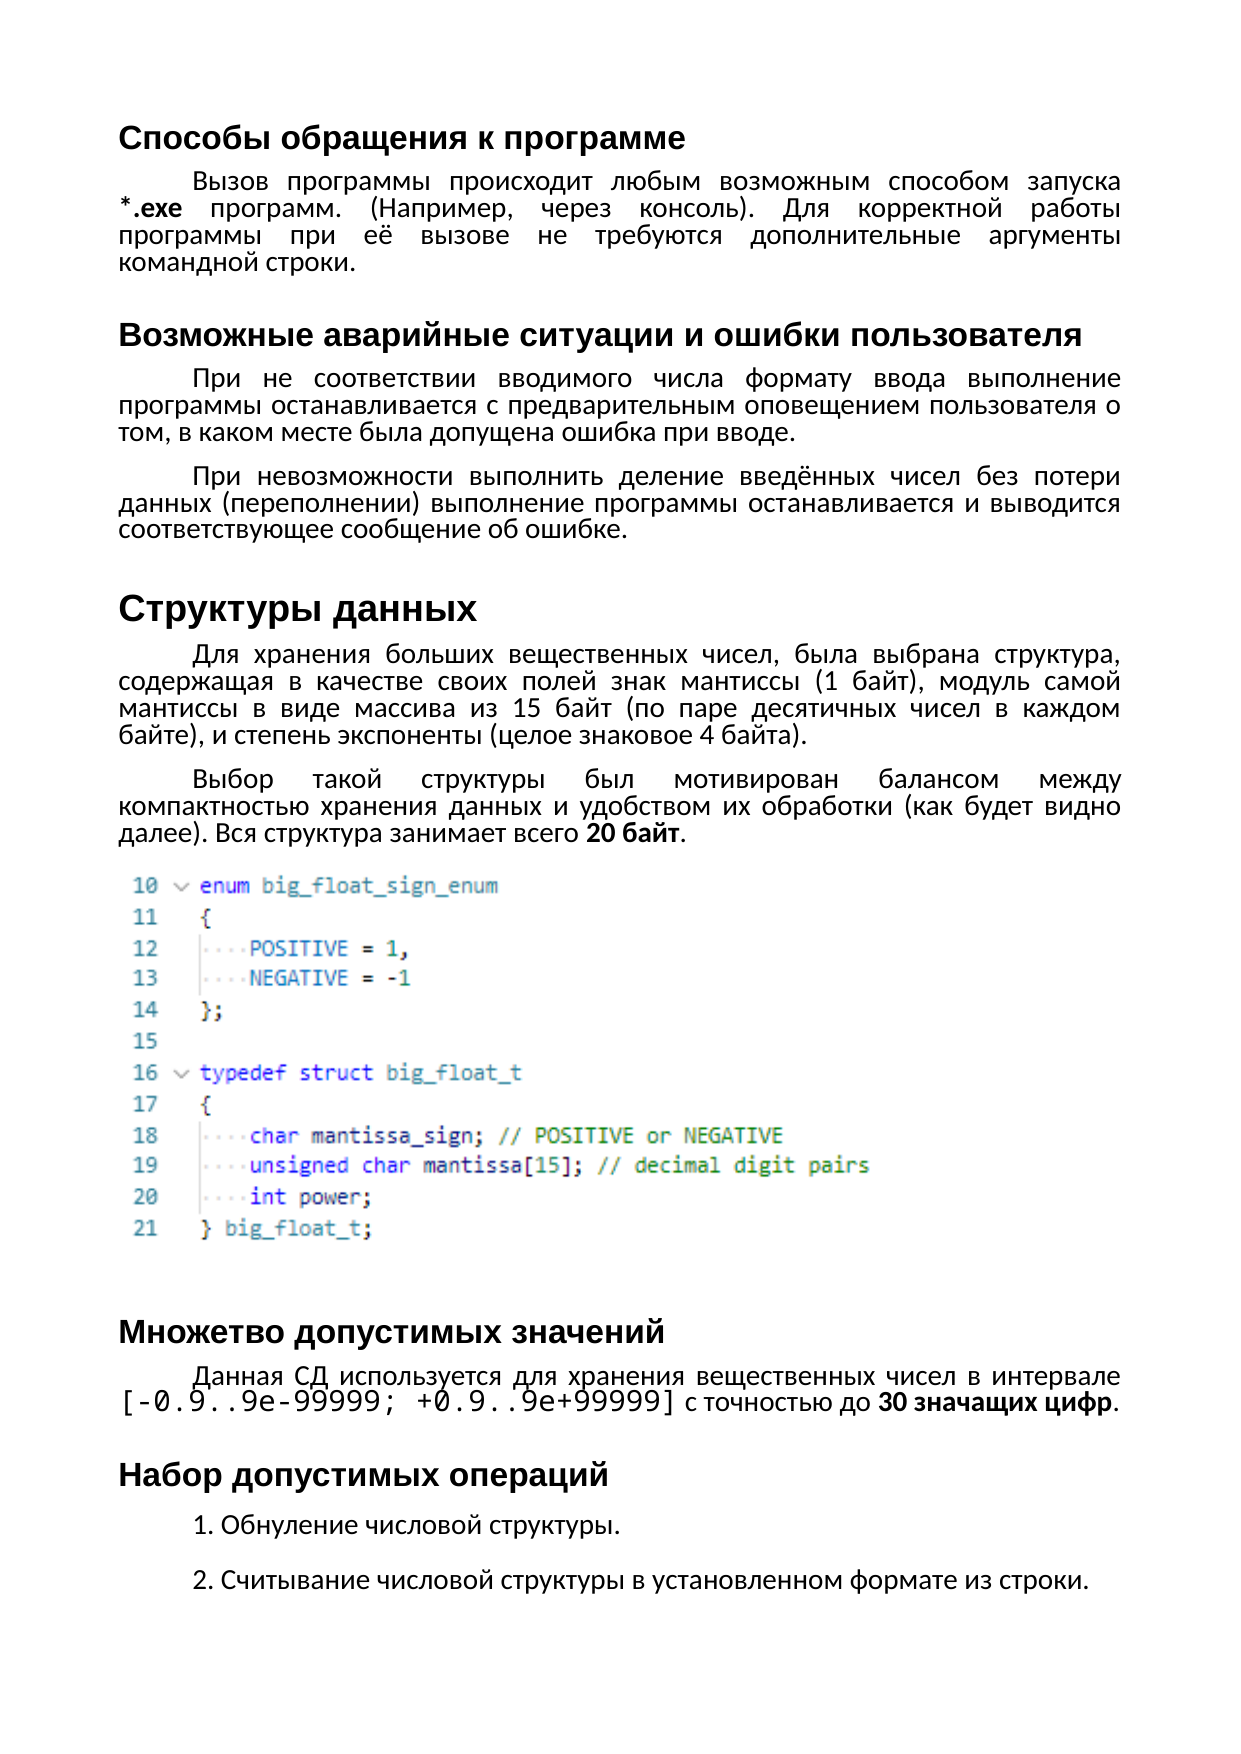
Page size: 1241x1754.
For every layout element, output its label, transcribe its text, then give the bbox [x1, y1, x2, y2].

subtitle Набор допустимых операций [118, 1455, 1122, 1493]
subtitle Возможные аварийные ситуации и ошибки пользователя [118, 315, 1122, 353]
picture [118, 864, 889, 1248]
subtitle Структуры данных [118, 586, 1122, 630]
text 1. Обнуление числовой структуры. [118, 1506, 1122, 1542]
text При невозможности выполнить деление введённых чисел без потери данных (переполнении) выполнение программы останавливается и выводится соответствующее сообщение об ошибке. [118, 463, 1122, 544]
text Вызов программы происходит любым возможным способом запуска *.ехе программ. (Например, через консоль). Для корректной работы программы при её вызове не требуются дополнительные аргументы командной строки. [118, 169, 1122, 277]
text Данная СД используется для хранения вещественных чисел в интервале [-0.9..9е-99999; +0.9..9е+99999] с точностью до 30 значащих цифр. [118, 1363, 1122, 1417]
subtitle Множетво допустимых значений [118, 1312, 1122, 1351]
text При не соответствии вводимого числа формату ввода выполнение программы останавливается с предварительным оповещением пользователя о том, в каком месте была допущена ошибка при вводе. [118, 366, 1122, 447]
subtitle Способы обращения к программе [118, 118, 1122, 157]
text 2. Считывание числовой структуры в установленном формате из строки. [118, 1561, 1122, 1597]
text Для хранения больших вещественных чисел, была выбрана структура, содержащая в качестве своих полей знак мантиссы (1 байт), модуль самой мантиссы в виде массива из 15 байт (по паре десятичных чисел в каждом байте), и степень экспоненты (целое знаковое 4 байта). [118, 642, 1122, 750]
text Выбор такой структуры был мотивирован балансом между компактностью хранения данных и удобством их обработки (как будет видно далее). Вся структура занимает всего 20 байт. [118, 767, 1122, 848]
